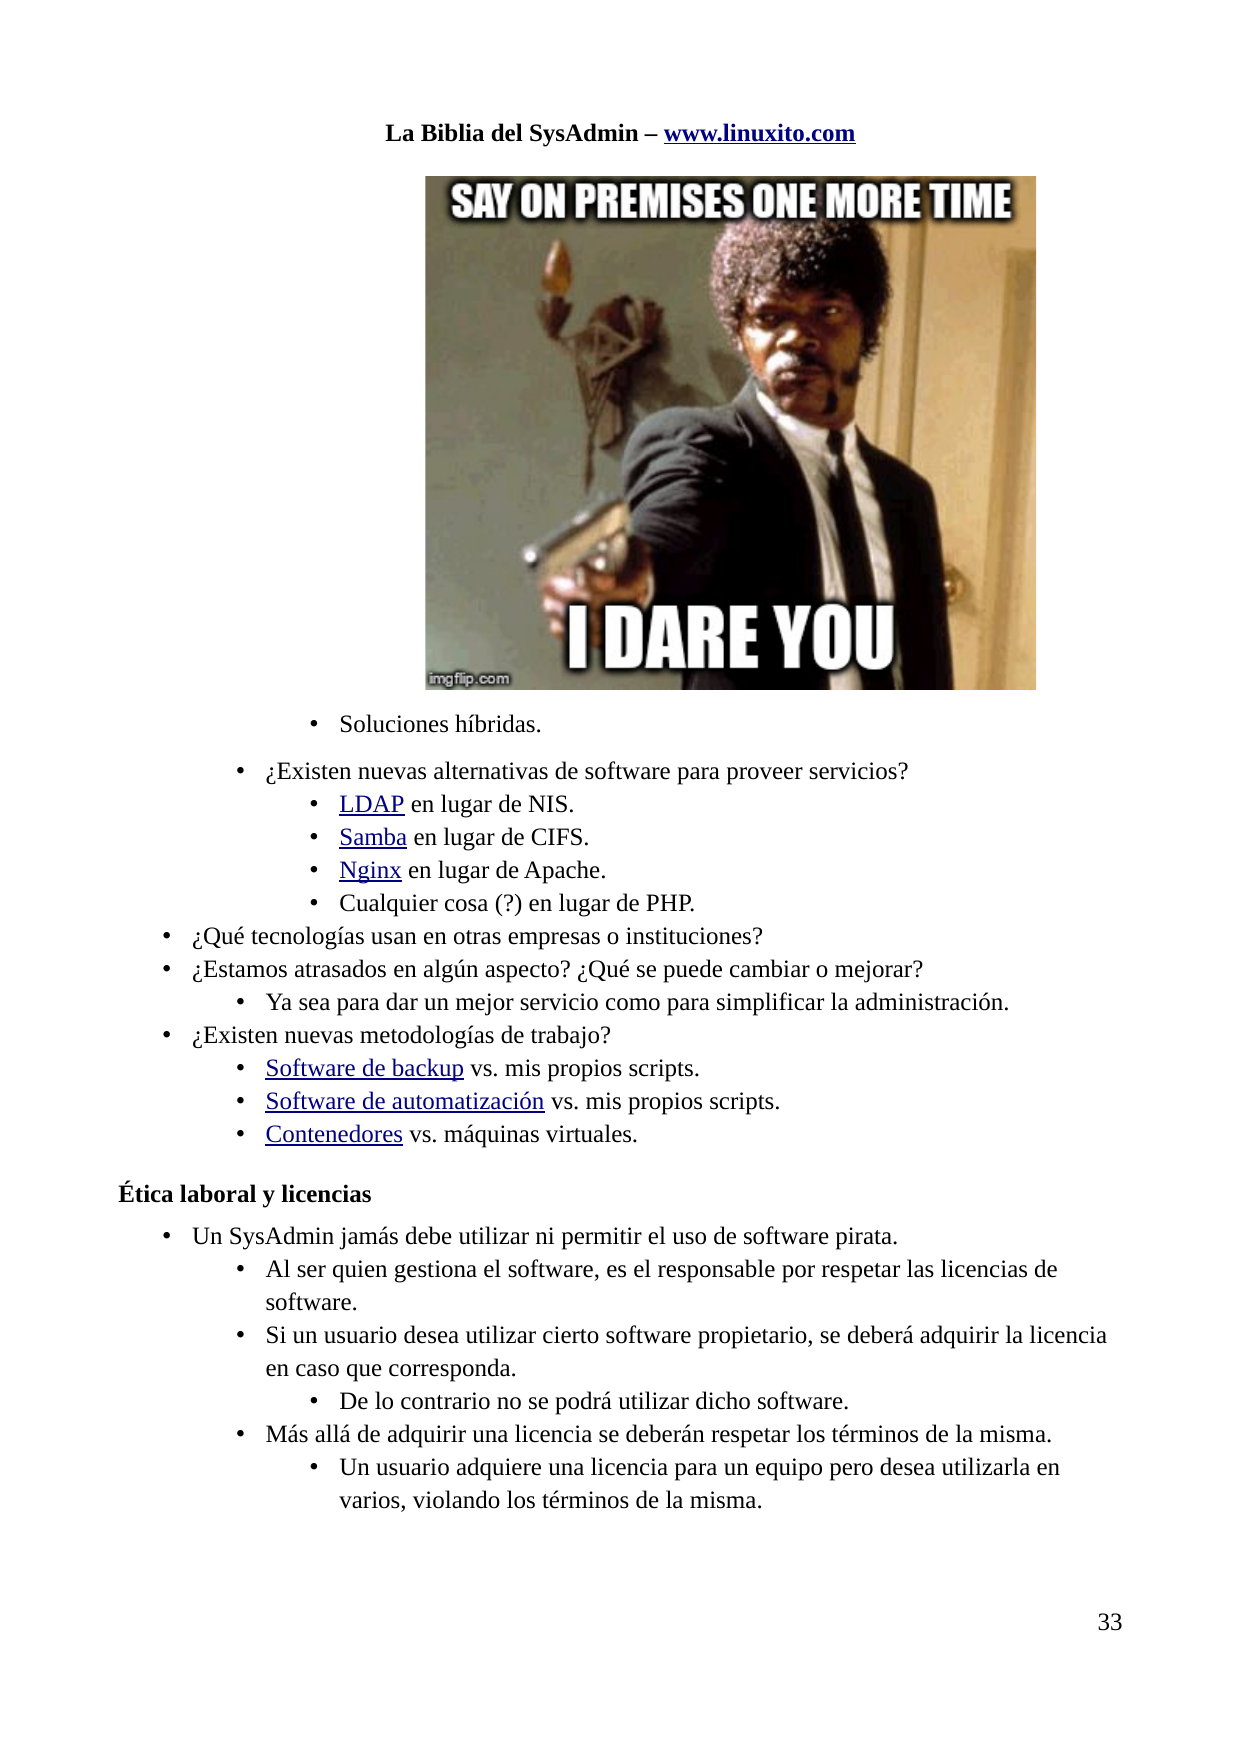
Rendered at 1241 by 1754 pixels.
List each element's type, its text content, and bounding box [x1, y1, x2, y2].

list De lo contrario no se podrá utilizar dicho software. [309, 1386, 1122, 1415]
list Samba en lugar de CIFS. [309, 822, 1122, 851]
list ¿Qué tecnologías usan en otras empresas o instituciones? [162, 921, 1122, 950]
list Contenedores vs. máquinas virtuales. [236, 1119, 1122, 1148]
list ¿Existen nuevas metodologías de trabajo? [162, 1020, 1122, 1049]
list ¿Estamos atrasados en algún aspecto? ¿Qué se puede cambiar o mejorar? [162, 954, 1122, 983]
list Al ser quien gestiona el software, es el responsable por respetar las licencias de software. [236, 1254, 1122, 1316]
list Un SysAdmin jamás debe utilizar ni permitir el uso de software pirata. [162, 1221, 1122, 1249]
list LDAP en lugar de NIS. [309, 789, 1122, 818]
list Nginx en lugar de Apache. [309, 855, 1122, 884]
list ¿Existen nuevas alternativas de software para proveer servicios? [236, 756, 1122, 785]
subtitle Ética laboral y licencias [118, 1179, 1122, 1208]
list Si un usuario desea utilizar cierto software propietario, se deberá adquirir la licencia en caso que corresponda. [236, 1320, 1122, 1382]
list Software de automatización vs. mis propios scripts. [236, 1086, 1122, 1115]
list Ya sea para dar un mejor servicio como para simplificar la administración. [236, 987, 1122, 1016]
list Un usuario adquiere una licencia para un equipo pero desea utilizarla en varios, violando los términos de la misma. [309, 1452, 1122, 1514]
list Soluciones híbridas. [309, 709, 1122, 737]
list Software de backup vs. mis propios scripts. [236, 1053, 1122, 1082]
list Más allá de adquirir una licencia se deberán respetar los términos de la misma. [236, 1419, 1122, 1448]
list Cualquier cosa (?) en lugar de PHP. [309, 888, 1122, 917]
picture [425, 176, 1037, 690]
